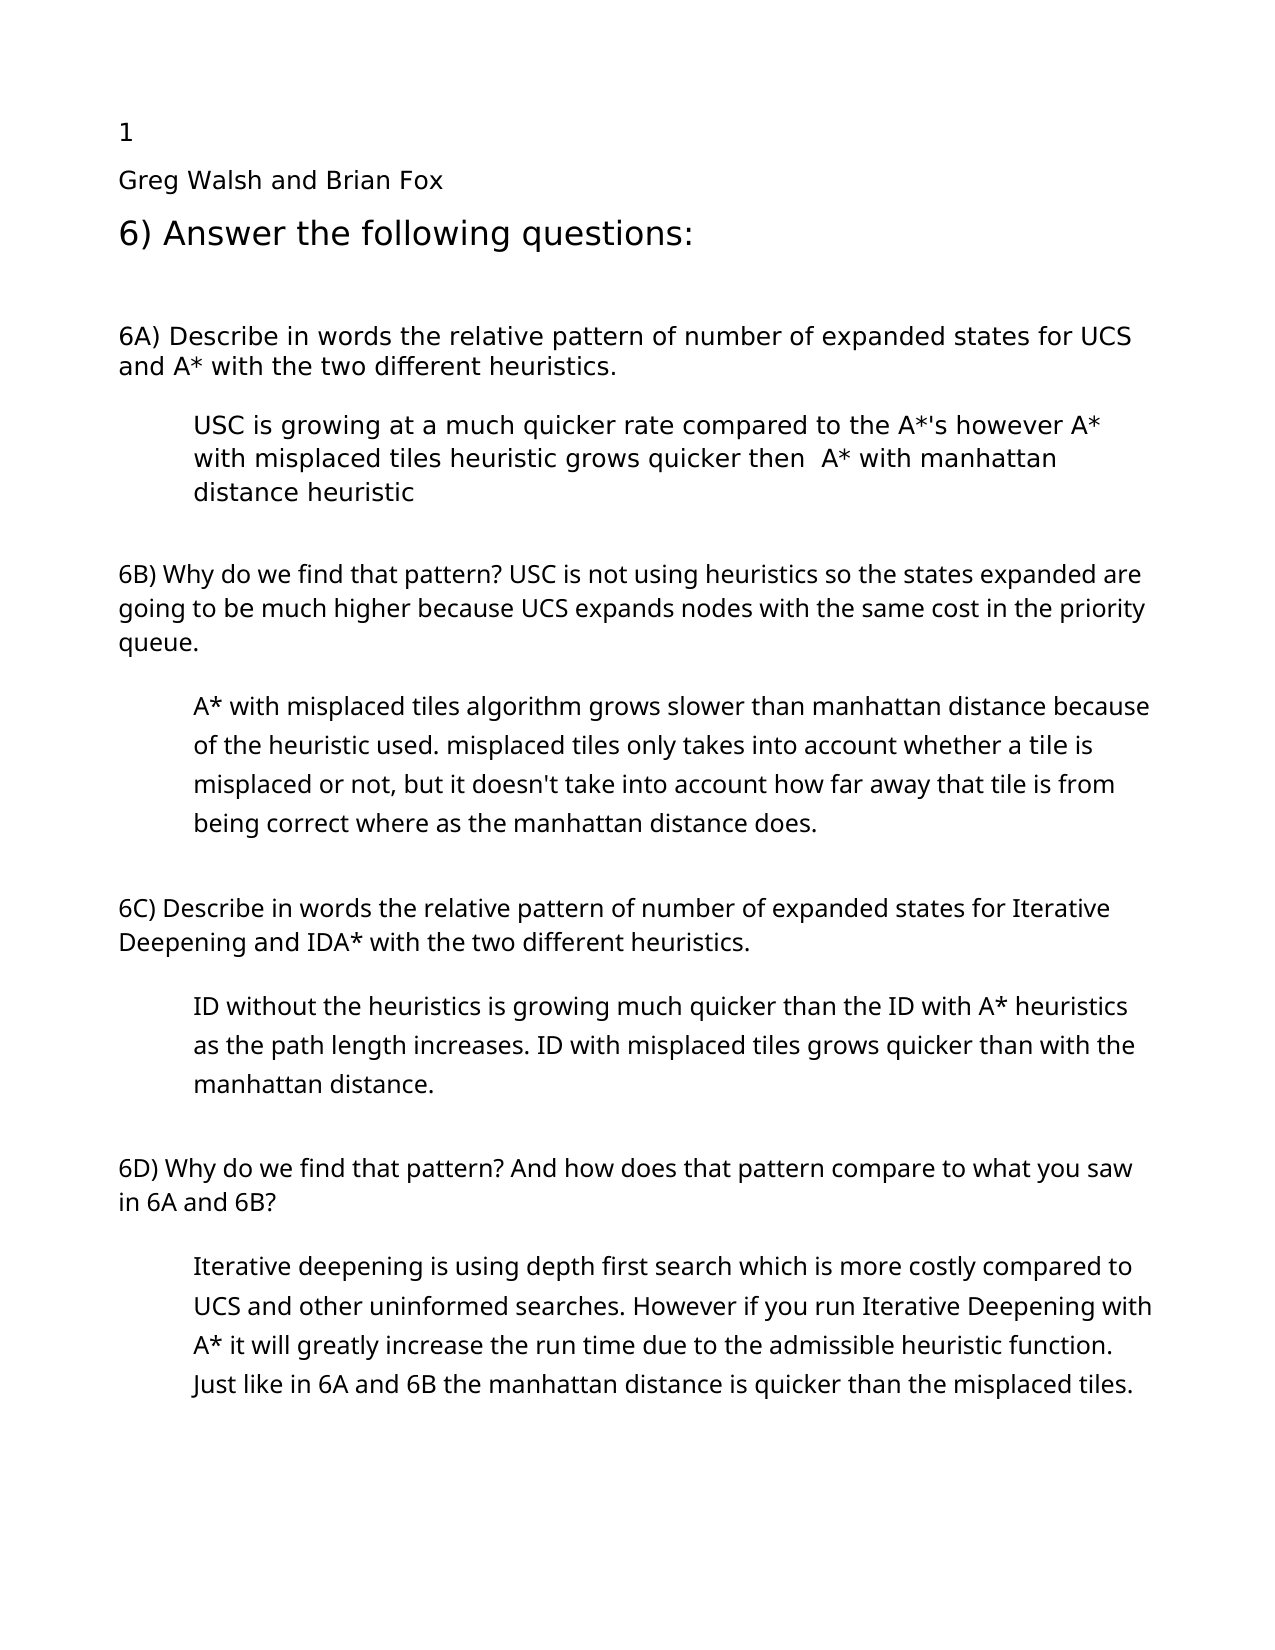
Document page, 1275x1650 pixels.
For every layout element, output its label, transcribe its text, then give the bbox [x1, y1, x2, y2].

text 6C) Describe in words the relative pattern of number of expanded states for Iterative Deepening and IDA* with the two different heuristics. [118, 890, 1157, 958]
text 6D) Why do we find that pattern? And how does that pattern compare to what you saw in 6A and 6B? [118, 1151, 1157, 1219]
text 6B) Why do we find that pattern? USC is not using heuristics so the states expanded are going to be much higher because UCS expands nodes with the same cost in the priority queue. [118, 556, 1157, 659]
text USC is growing at a much quicker rate compared to the A*'s however A* with misplaced tiles heuristic grows quicker then A* with manhattan distance heuristic [193, 411, 1157, 507]
text ID without the heuristics is growing much quicker than the ID with A* heuristics as the path length increases. ID with misplaced tiles grows quicker than with the manhattan distance. [193, 988, 1157, 1101]
text A* with misplaced tiles algorithm grows slower than manhattan distance because of the heuristic used. misplaced tiles only takes into account whether a tile is misplaced or not, but it doesn't take into account how far away that tile is from being correct where as the manhattan distance does. [193, 689, 1157, 840]
text 1 [118, 118, 1157, 147]
text 6A) Describe in words the relative pattern of number of expanded states for UCS and A* with the two different heuristics. [118, 322, 1157, 381]
text 6) Answer the following questions: [118, 214, 1157, 253]
text Greg Walsh and Brian Fox [118, 166, 1157, 195]
text Iterative deepening is using depth first search which is more costly compared to UCS and other uninformed searches. However if you run Iterative Deepening with A* it will greatly increase the run time due to the admissible heuristic function. Just like in 6A and 6B the manhattan distance is quicker than the misplaced tiles. [193, 1249, 1157, 1401]
